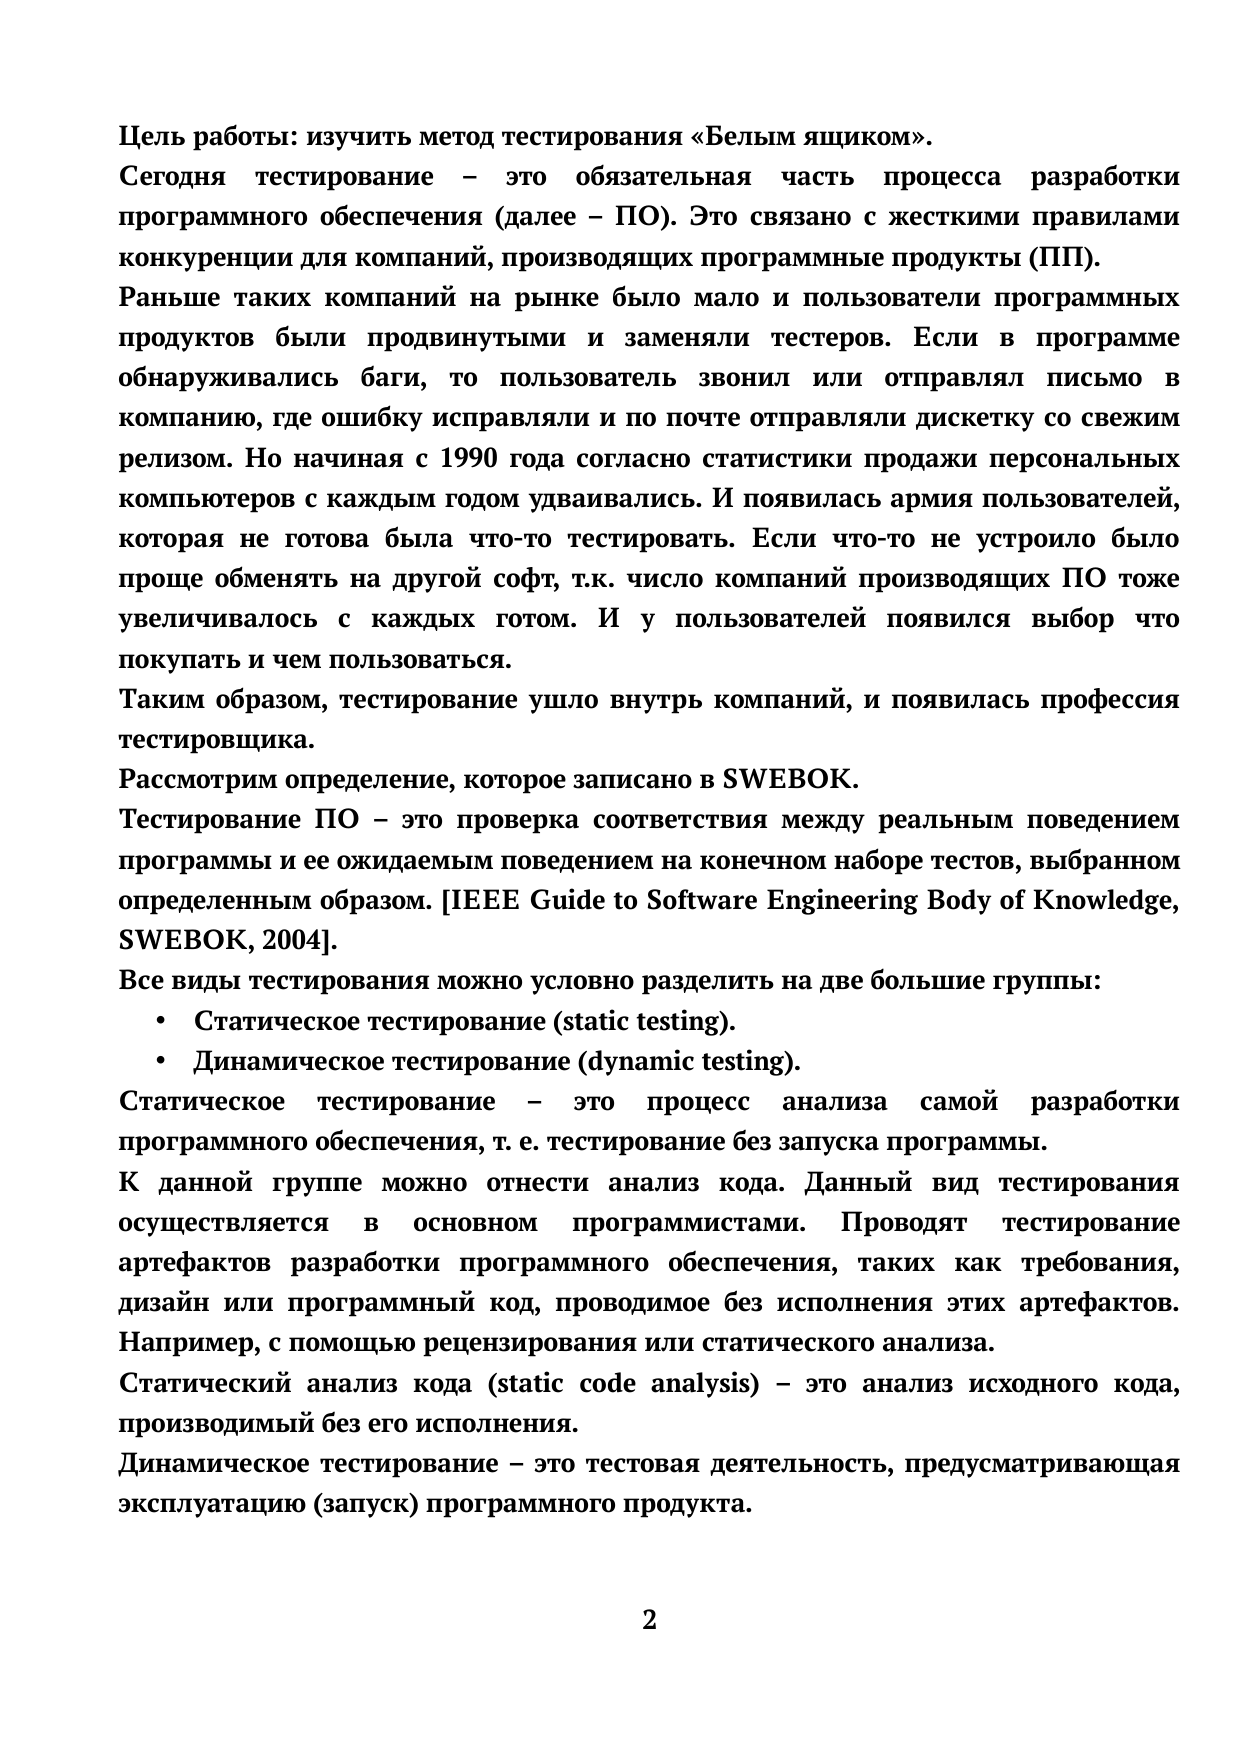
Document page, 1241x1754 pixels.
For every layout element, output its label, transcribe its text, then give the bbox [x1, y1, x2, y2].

text К данной группе можно отнести анализ кода. Данный вид тестирования осуществляется в основном программистами. Проводят тестирование артефактов разработки программного обеспечения, таких как требования, дизайн или программный код, проводимое без исполнения этих артефактов. Например, с помощью рецензирования или статического анализа. [118, 1164, 1181, 1358]
text Все виды тестирования можно условно разделить на две большие группы: [118, 962, 1181, 996]
text Таким образом, тестирование ушло внутрь компаний, и появилась профессия тестировщика. [118, 681, 1181, 755]
text Сегодня тестирование – это обязательная часть процесса разработки программного обеспечения (далее – ПО). Это связано с жесткими правилами конкуренции для компаний, производящих программные продукты (ПП). [118, 158, 1181, 272]
text Статическое тестирование – это процесс анализа самой разработки программного обеспечения, т. е. тестирование без запуска программы. [118, 1083, 1181, 1157]
text Цель работы: изучить метод тестирования «Белым ящиком». [118, 118, 1181, 152]
text Статический анализ кода (static code analysis) – это анализ исходного кода, производимый без его исполнения. [118, 1365, 1181, 1438]
text Раньше таких компаний на рынке было мало и пользователи программных продуктов были продвинутыми и заменяли тестеров. Если в программе обнаруживались баги, то пользователь звонил или отправлял письмо в компанию, где ошибку исправляли и по почте отправляли дискетку со свежим релизом. Но начиная с 1990 года согласно статистики продажи персональных компьютеров с каждым годом удваивались. И появилась армия пользователей, которая не готова была что-то тестировать. Если что-то не устроило было проще обменять на другой софт, т.к. число компаний производящих ПО тоже увеличивалось с каждых готом. И у пользователей появился выбор что покупать и чем пользоваться. [118, 279, 1181, 674]
text Динамическое тестирование – это тестовая деятельность, предусматривающая эксплуатацию (запуск) программного продукта. [118, 1445, 1181, 1519]
list Статическое тестирование (static testing). [156, 1003, 1181, 1036]
text Рассмотрим определение, которое записано в SWEBOK. [118, 761, 1181, 795]
text Тестирование ПО – это проверка соответствия между реальным поведением программы и ее ожидаемым поведением на конечном наборе тестов, выбранном определенным образом. [IEEE Guide to Software Engineering Body of Knowledge, SWEBOK, 2004]. [118, 802, 1181, 956]
list Динамическое тестирование (dynamic testing). [156, 1043, 1181, 1077]
